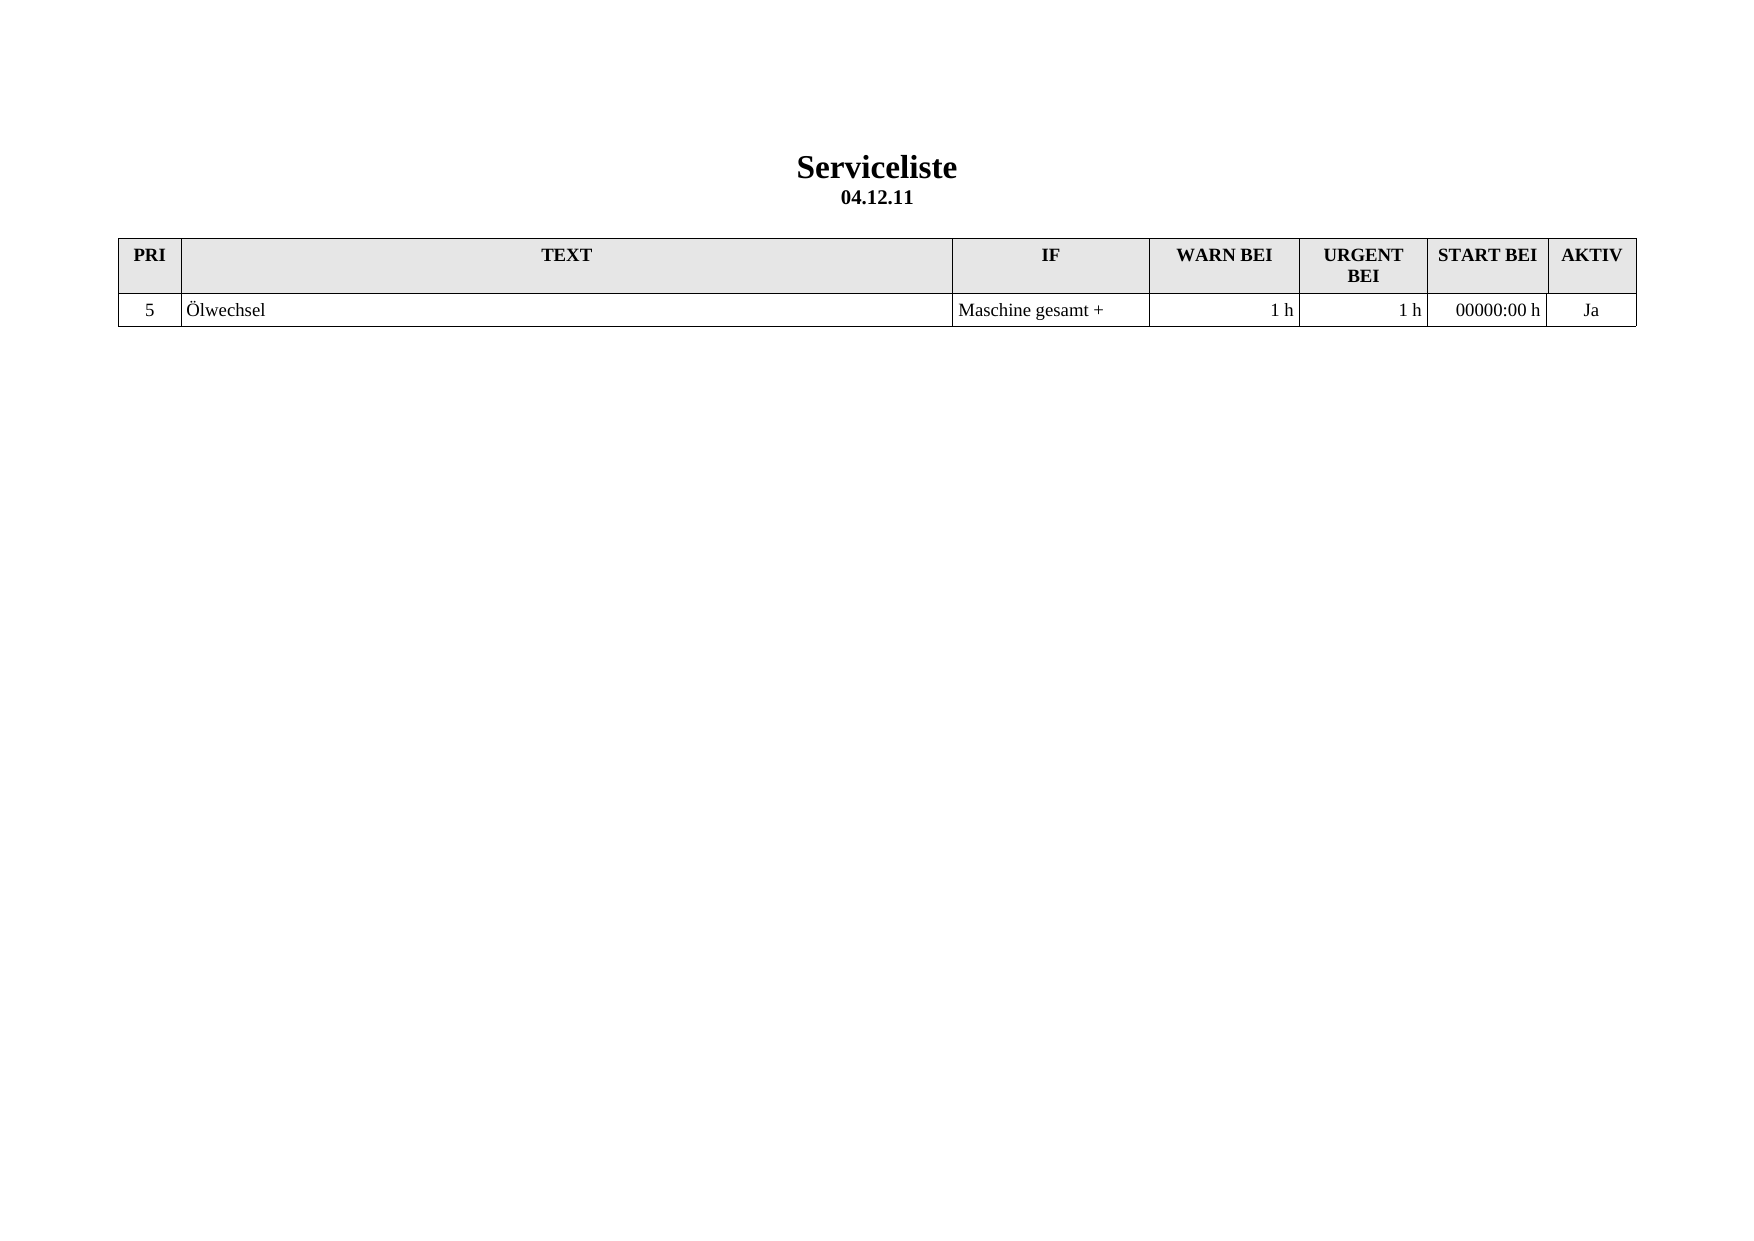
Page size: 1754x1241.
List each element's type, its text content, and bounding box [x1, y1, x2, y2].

table_header TEXT [182, 239, 952, 293]
text 04.12.11 [118, 185, 1636, 209]
table_header PRI [119, 239, 181, 293]
table_header Ölwechsel [182, 294, 952, 326]
table_header Ja [1547, 294, 1636, 326]
table_header 5 [119, 294, 181, 326]
table_header WARN BEI [1150, 239, 1299, 293]
table_header 00000:00 h [1428, 294, 1546, 326]
table_header URGENT BEI [1300, 239, 1427, 293]
table_header Maschine gesamt + [953, 294, 1149, 326]
table_header 1 h [1150, 294, 1299, 326]
table_header IF [953, 239, 1149, 293]
table_header 1 h [1300, 294, 1427, 326]
table_header AKTIV [1549, 239, 1636, 293]
text Serviceliste [118, 147, 1636, 185]
table_header START BEI [1428, 239, 1548, 293]
